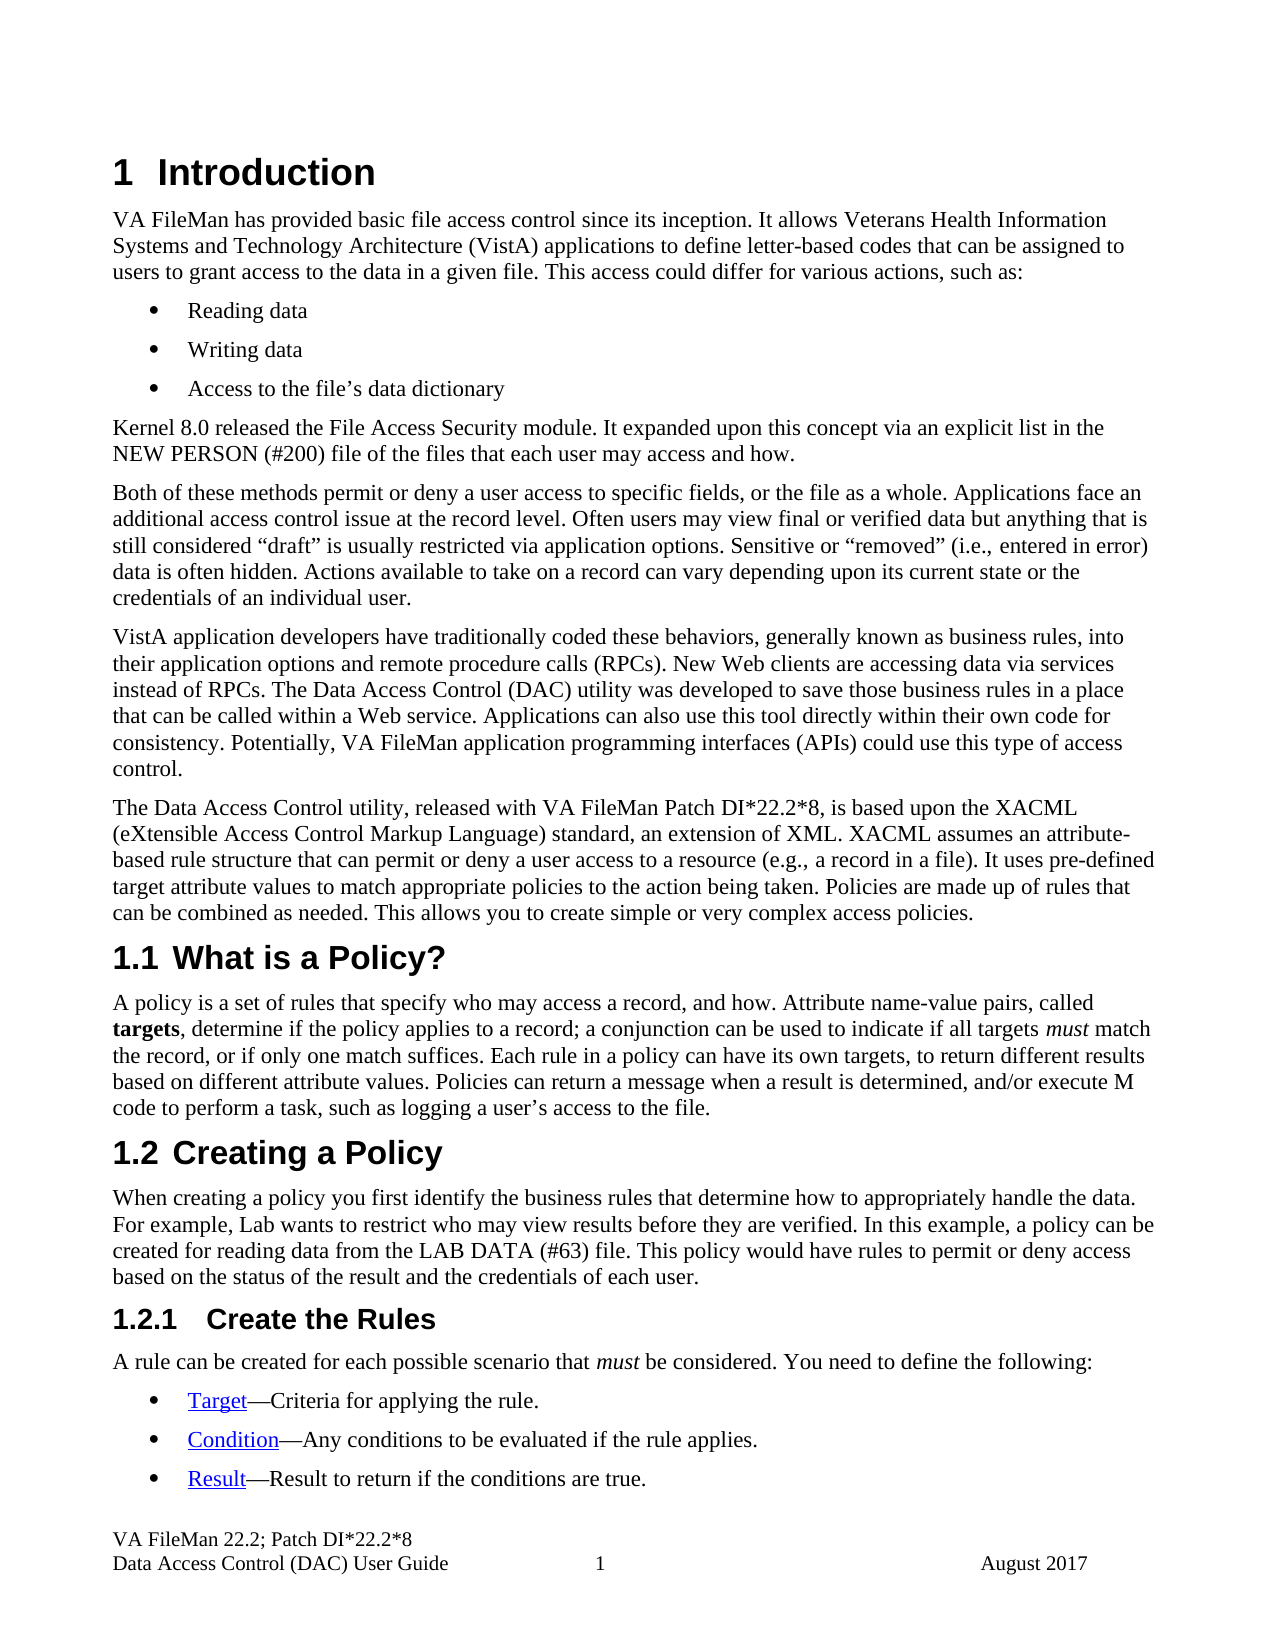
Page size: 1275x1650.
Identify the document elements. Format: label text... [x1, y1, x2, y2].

subtitle Creating a Policy [112, 1133, 1162, 1172]
subtitle Introduction [112, 150, 1162, 193]
list Writing data [150, 336, 1162, 362]
text A rule can be created for each possible scenario that must be considered. You need to define the following: [112, 1348, 1162, 1374]
text When creating a policy you first identify the business rules that determine how to appropriately handle the data. For example, Lab wants to restrict who may view results before they are verified. In this example, a policy can be created for reading data from the LAB DATA (#63) file. This policy would have rules to permit or deny access based on the status of the result and the credentials of each user. [112, 1184, 1162, 1290]
list Target—Criteria for applying the rule. [150, 1387, 1162, 1413]
subtitle What is a Policy? [112, 938, 1162, 977]
text A policy is a set of rules that specify who may access a record, and how. Attribute name-value pairs, called targets, determine if the policy applies to a record; a conjunction can be used to indicate if all targets must match the record, or if only one match suffices. Each rule in a policy can have its own targets, to return different results based on different attribute values. Policies can return a message when a result is determined, and/or execute M code to perform a task, such as logging a user’s access to the file. [112, 989, 1162, 1121]
text VA FileMan has provided basic file access control since its inception. It allows Veterans Health Information Systems and Technology Architecture (VistA) applications to define letter-based codes that can be assigned to users to grant access to the data in a given file. This access could differ for various actions, such as: [112, 206, 1162, 285]
text Both of these methods permit or deny a user access to specific fields, or the file as a whole. Applications face an additional access control issue at the record level. Often users may view final or verified data but anything that is still considered “draft” is usually restricted via application options. Sensitive or “removed” (i.e., entered in error) data is often hidden. Actions available to take on a record can vary depending upon its current state or the credentials of an individual user. [112, 479, 1162, 611]
text The Data Access Control utility, released with VA FileMan Patch DI*22.2*8, is based upon the XACML (eXtensible Access Control Markup Language) standard, an extension of XML. XACML assumes an attribute-based rule structure that can permit or deny a user access to a resource (e.g., a record in a file). It uses pre-defined target attribute values to match appropriate policies to the action being taken. Policies are made up of rules that can be combined as needed. This allows you to create simple or very complex access policies. [112, 794, 1162, 926]
text VistA application developers have traditionally coded these behaviors, generally known as business rules, into their application options and remote procedure calls (RPCs). New Web clients are accessing data via services instead of RPCs. The Data Access Control (DAC) utility was developed to save those business rules in a place that can be called within a Web service. Applications can also use this tool directly within their own code for consistency. Potentially, VA FileMan application programming interfaces (APIs) could use this type of access control. [112, 623, 1162, 781]
list Condition—Any conditions to be evaluated if the rule applies. [150, 1426, 1162, 1452]
list Reading data [150, 297, 1162, 323]
text Kernel 8.0 released the File Access Security module. It expanded upon this concept via an explicit list in the NEW PERSON (#200) file of the files that each user may access and how. [112, 414, 1162, 466]
list Access to the file’s data dictionary [150, 375, 1162, 401]
list Result—Result to return if the conditions are true. [150, 1465, 1162, 1491]
subtitle Create the Rules [112, 1302, 1162, 1336]
